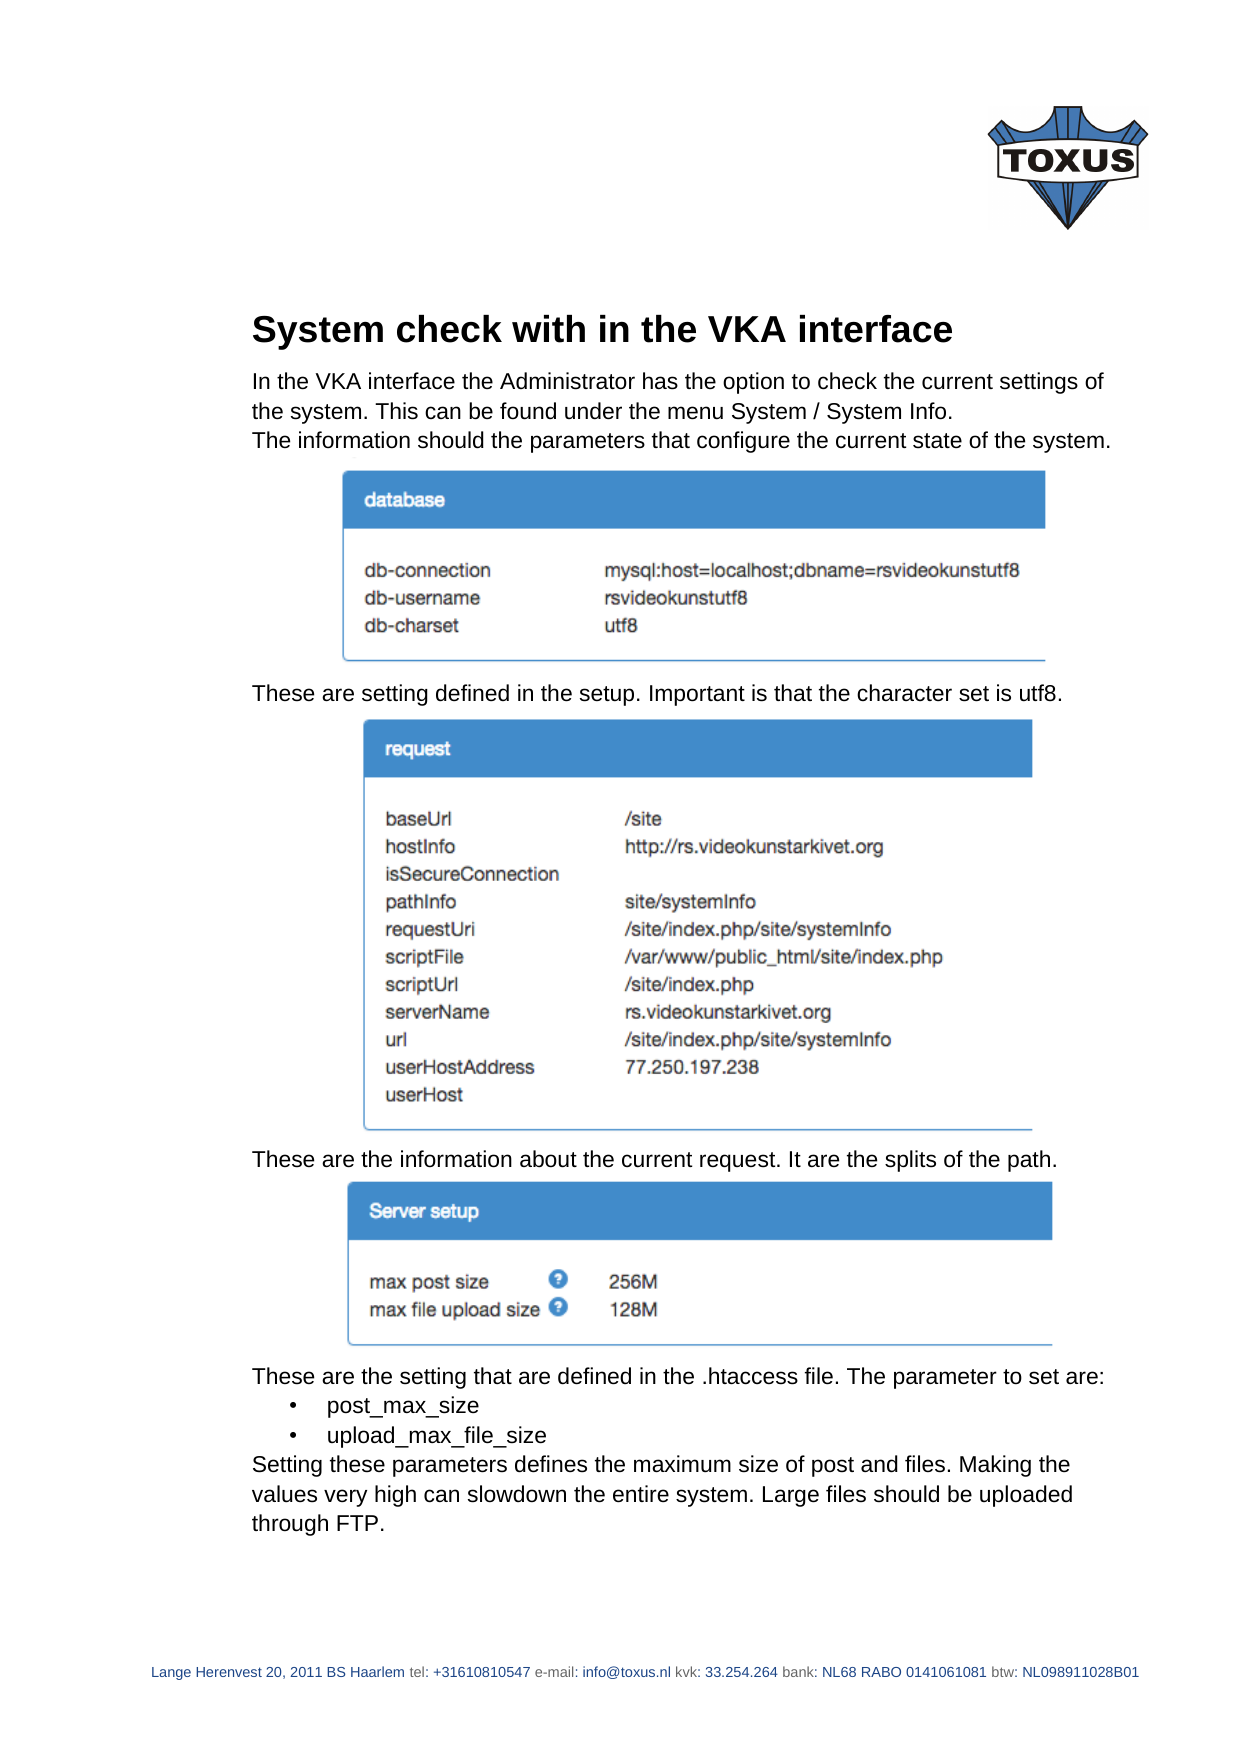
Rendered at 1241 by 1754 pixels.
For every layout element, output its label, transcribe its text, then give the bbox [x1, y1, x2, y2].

text These are the information about the current request. It are the splits of the path. [252, 711, 1117, 1172]
text Setting these parameters defines the maximum size of post and files. Making the values very high can slowdown the entire system. Large files should be uploaded through FTP. [252, 1452, 1117, 1536]
text In the VKA interface the Administrator has the option to check the current settings of the system. This can be found under the menu System / System Info. [252, 369, 1117, 424]
text These are setting defined in the setup. Important is that the character set is utf8. [252, 457, 1117, 707]
subtitle System check with in the VKA interface [252, 308, 1117, 350]
picture [987, 106, 1149, 230]
text The information should the parameters that configure the current state of the system. [252, 428, 1117, 453]
list upload_max_file_size [289, 1423, 1117, 1448]
list post_max_size [289, 1393, 1117, 1419]
picture [322, 457, 1046, 678]
picture [316, 1175, 1053, 1361]
text These are the setting that are defined in the .htaccess file. The parameter to set are: [252, 1176, 1117, 1389]
picture [336, 710, 1033, 1143]
